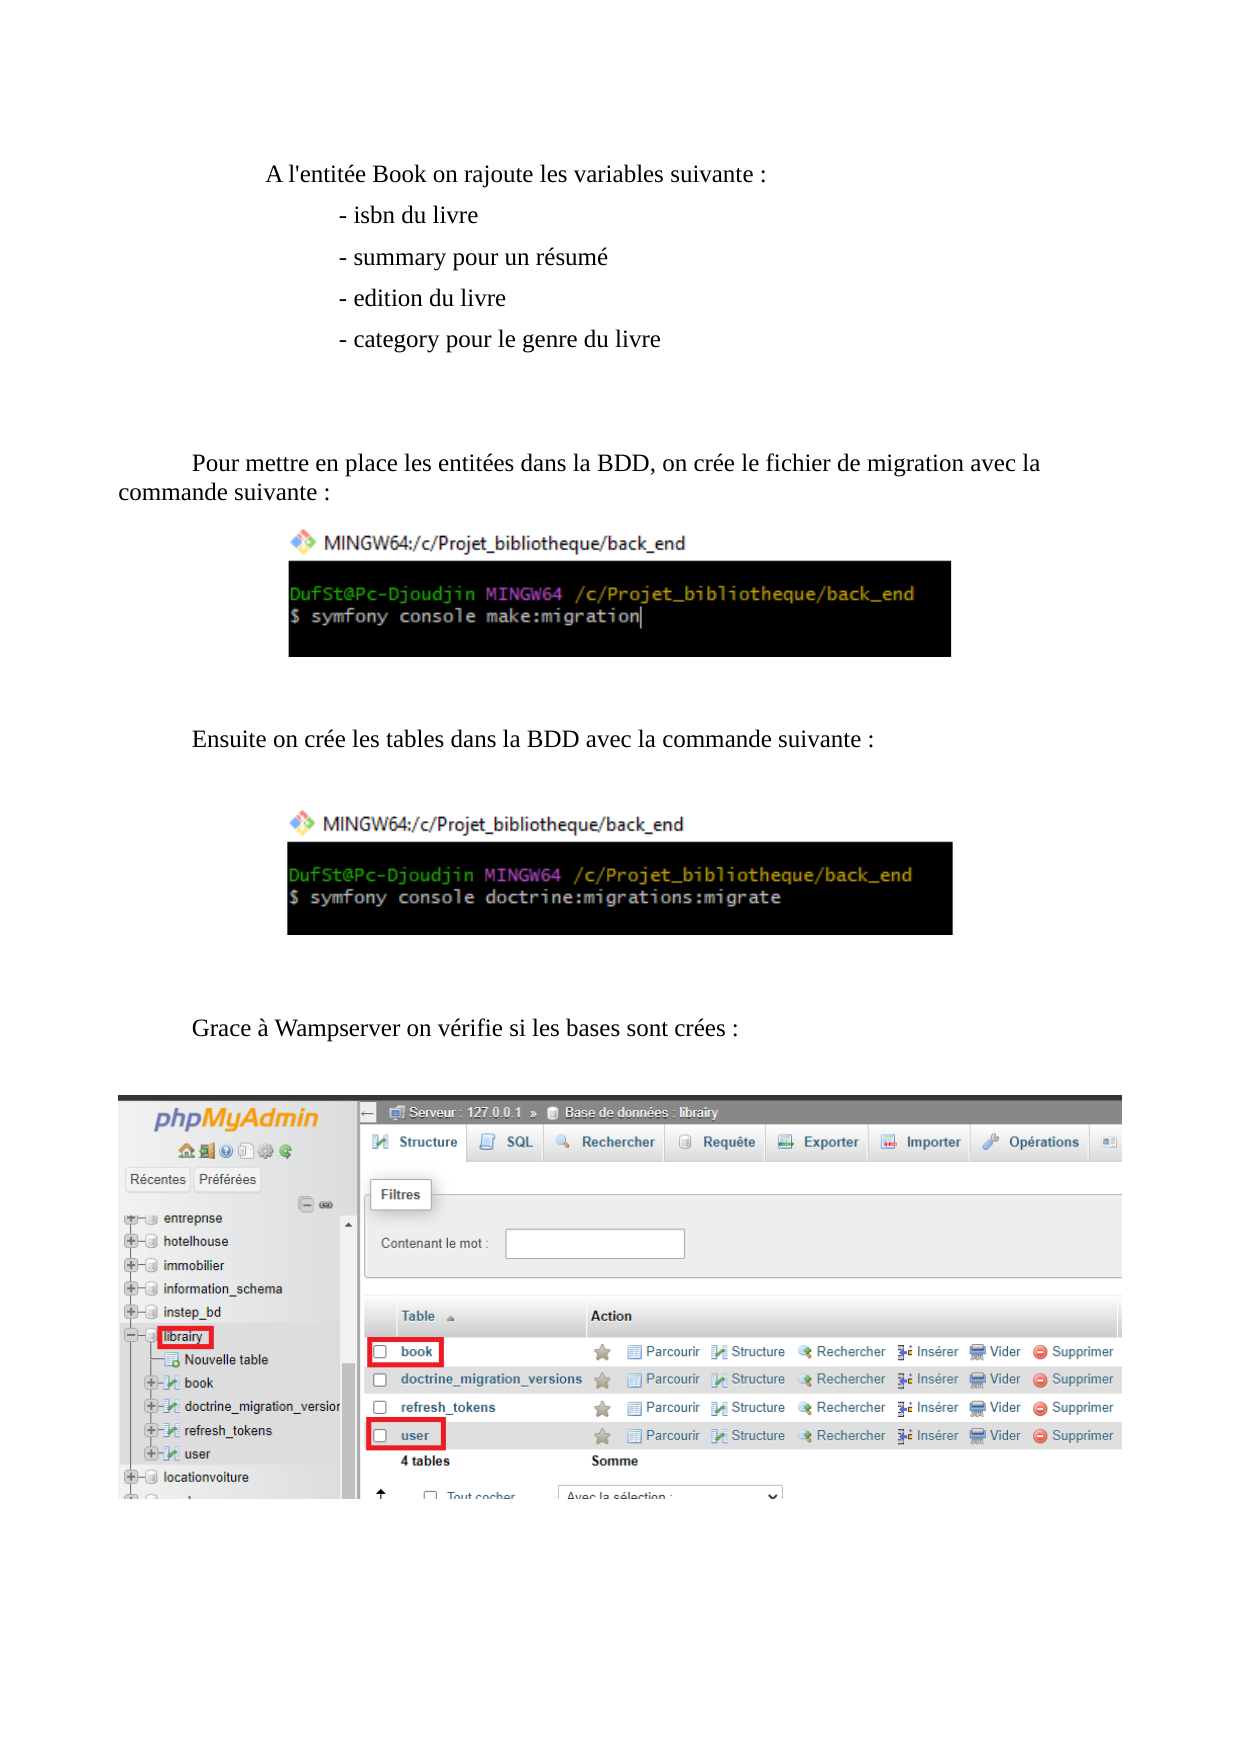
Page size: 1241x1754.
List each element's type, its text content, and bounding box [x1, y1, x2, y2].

text - edition du livre [118, 283, 1122, 312]
text A l'entitée Book on rajoute les variables suivante : [118, 159, 1122, 188]
text Pour mettre en place les entitées dans la BDD, on crée le fichier de migration avec la commande suivante : [118, 448, 1122, 506]
text Grace à Wampserver on vérifie si les bases sont crées : [118, 1013, 1122, 1042]
text - isbn du livre [118, 201, 1122, 229]
text Ensuite on crée les tables dans la BDD avec la commande suivante : [118, 724, 1122, 753]
text - summary pour un résumé [118, 242, 1122, 271]
picture [287, 806, 953, 935]
picture [118, 1095, 1122, 1500]
picture [288, 525, 952, 657]
text - category pour le genre du livre [118, 324, 1122, 353]
